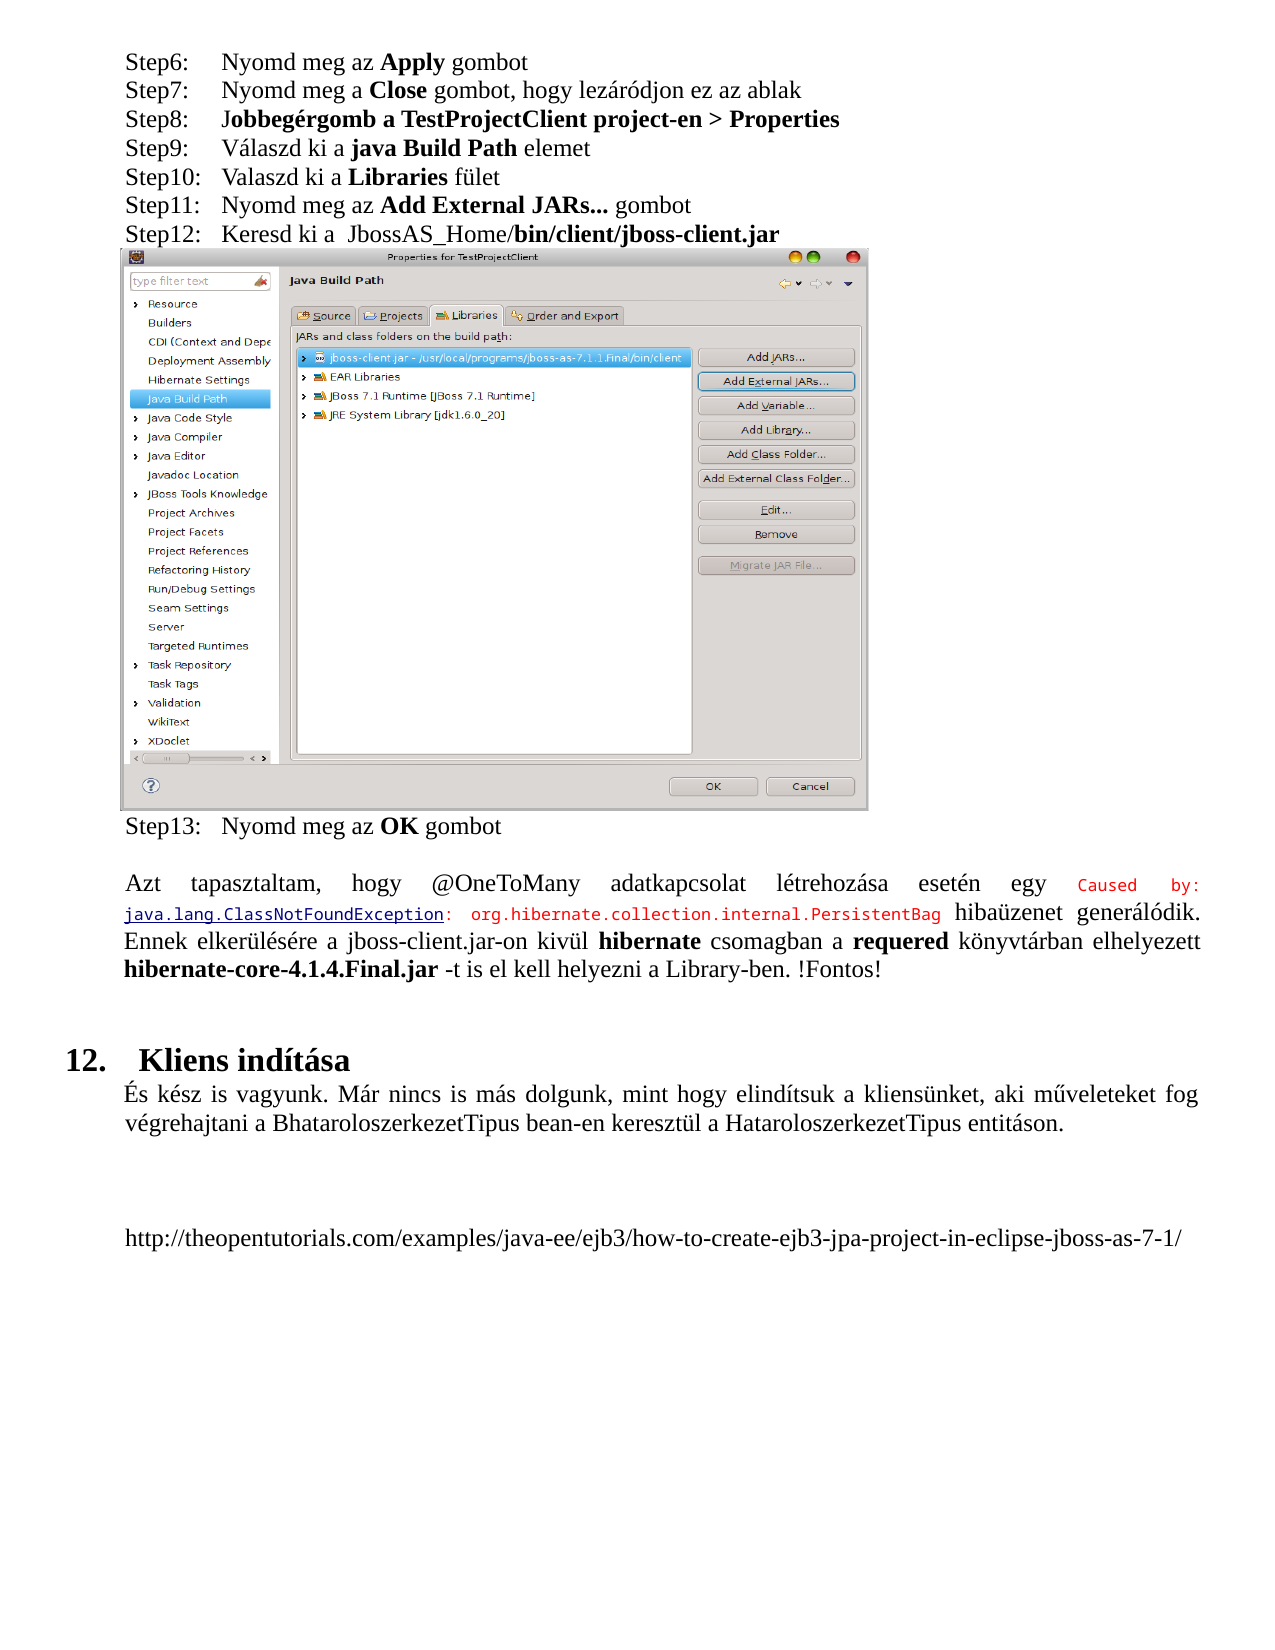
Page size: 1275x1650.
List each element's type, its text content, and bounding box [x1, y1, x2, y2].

text Azt tapasztaltam, hogy @OneToMany adatkapcsolat létrehozása esetén egy Caused by: java.lang.ClassNotFoundException: org.hibernate.collection.internal.PersistentBag hibaüzenet generálódik. Ennek elkerülésére a jboss-client.jar-on kivül hibernate csomagban a requered könyvtárban elhelyezett hibernate-core-4.1.4.Final.jar -t is el kell helyezni a Library-ben. !Fontos! [124, 868, 1201, 983]
text Step7: Nyomd meg a Close gombot, hogy lezáródjon ez az ablak [125, 76, 1201, 104]
text Step10: Valaszd ki a Libraries fület [125, 162, 1201, 191]
text Step9: Válaszd ki a java Build Path elemet [125, 133, 1201, 162]
text Step12: Keresd ki a JbossAS_Home/bin/client/jboss-client.jar [125, 219, 1201, 248]
text http://theopentutorials.com/examples/java-ee/ejb3/how-to-create-ejb3-jpa-project-in-eclipse-jboss-as-7-1/ [125, 1223, 1201, 1252]
text Step11: Nyomd meg az Add External JARs... gombot [125, 191, 1201, 219]
text Step8: Jobbegérgomb a TestProjectClient project-en > Properties [125, 104, 1201, 133]
picture [120, 248, 869, 811]
list Kliens indítása [65, 1041, 1201, 1079]
text Step13: Nyomd meg az OK gombot [125, 811, 1201, 839]
text És kész is vagyunk. Már nincs is más dolgunk, mint hogy elindítsuk a kliensünket, aki műveleteket fog végrehajtani a BhataroloszerkezetTipus bean-en keresztül a HataroloszerkezetTipus entitáson. [123, 1079, 1201, 1137]
text Step6: Nyomd meg az Apply gombot [125, 47, 1201, 76]
